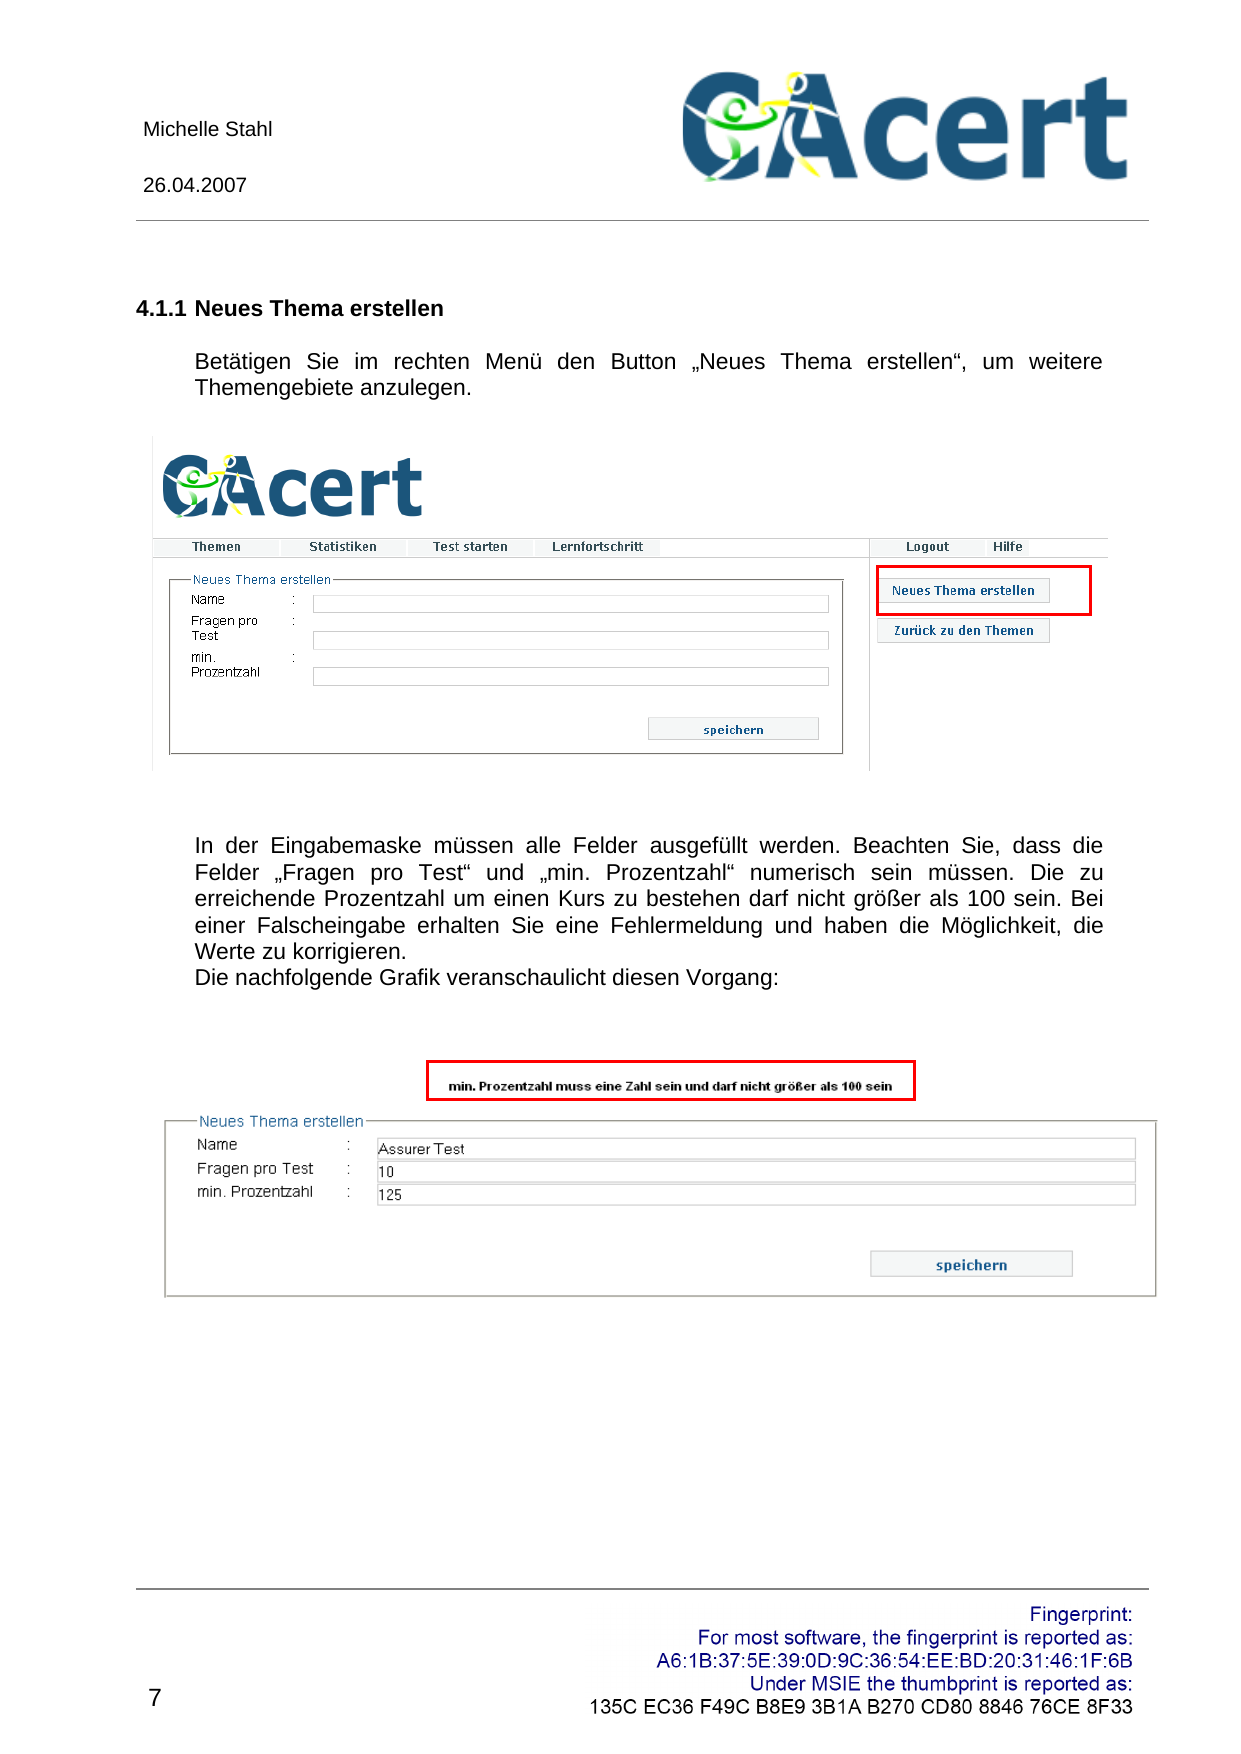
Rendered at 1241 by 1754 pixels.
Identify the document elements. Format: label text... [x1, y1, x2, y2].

picture [682, 71, 1128, 182]
text In der Eingabemaske müssen alle Felder ausgefüllt werden. Beachten Sie, dass die Felder „Fragen pro Test“ und „min. Prozentzahl“ numerisch sein müssen. Die zu erreichende Prozentzahl um einen Kurs zu bestehen darf nicht größer als 100 sein. Bei einer Falscheingabe erhalten Sie eine Fehlermeldung und haben die Möglichkeit, die Werte zu korrigieren. [194, 832, 1104, 964]
picture [152, 436, 1108, 771]
picture [152, 1052, 1172, 1342]
text Die nachfolgende Grafik veranschaulicht diesen Vorgang: [194, 964, 1104, 991]
text 4.1.1 Neues Thema erstellen [136, 295, 1104, 322]
text Betätigen Sie im rechten Menü den Button „Neues Thema erstellen“, um weitere Themengebiete anzulegen. [194, 348, 1104, 401]
